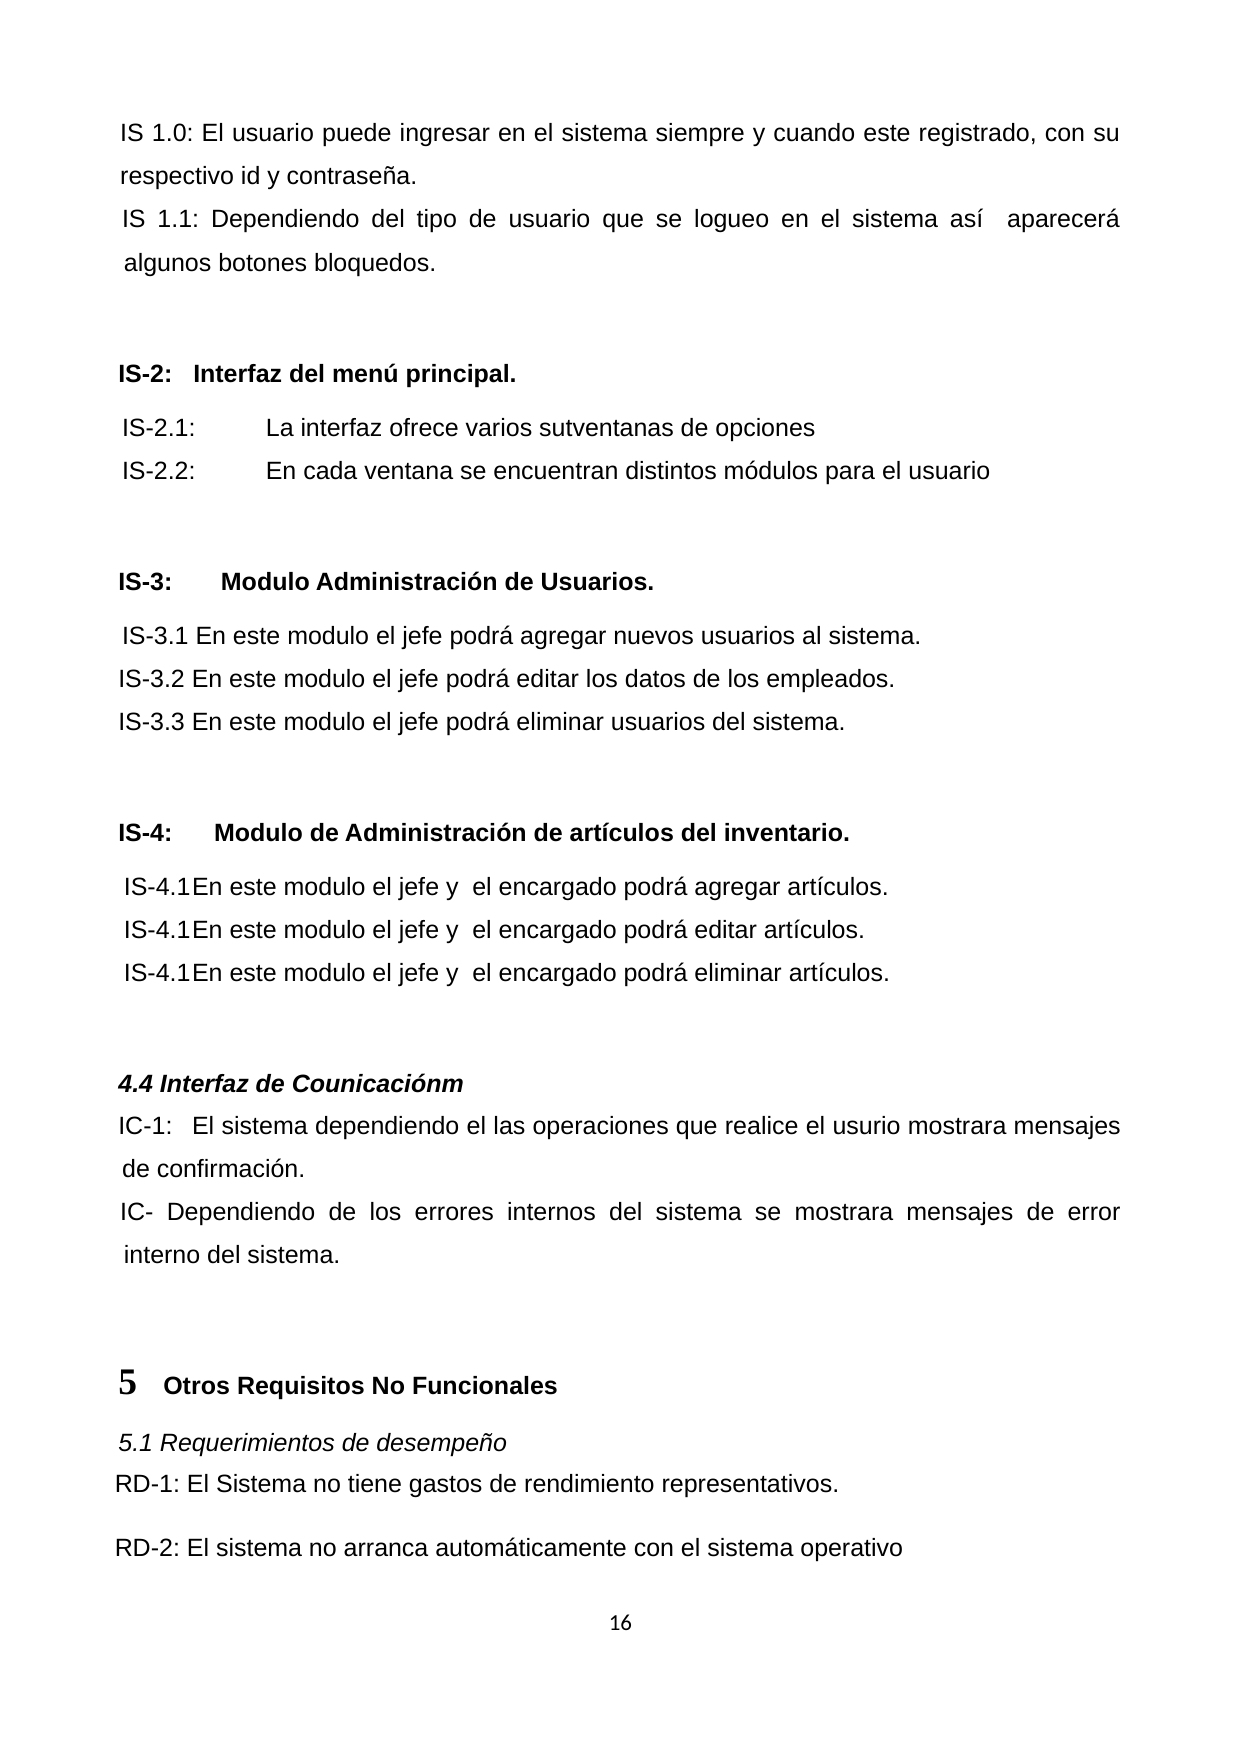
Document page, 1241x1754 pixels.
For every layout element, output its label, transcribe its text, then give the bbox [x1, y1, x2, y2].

subtitle IS-3: Modulo Administración de Usuarios. [118, 567, 1122, 596]
list IS 1.0: El usuario puede ingresar en el sistema siempre y cuando este registrado, con su respectivo id y contraseña. [120, 118, 1122, 190]
list IS-2.1: La interfaz ofrece varios sutventanas de opciones [122, 412, 1122, 441]
text RD-2: El sistema no arranca automáticamente con el sistema operativo [114, 1533, 1122, 1562]
list IC- Dependiendo de los errores internos del sistema se mostrara mensajes de error interno del sistema. [120, 1197, 1122, 1269]
list IS-3.3 En este modulo el jefe podrá eliminar usuarios del sistema. [118, 707, 1122, 736]
list IS-3.1 En este modulo el jefe podrá agregar nuevos usuarios al sistema. [122, 621, 1122, 649]
subtitle 4.4 Interfaz de Counicaciónm [118, 1069, 1122, 1098]
list IC-1: El sistema dependiendo el las operaciones que realice el usurio mostrara mensajes de confirmación. [118, 1111, 1122, 1182]
text RD-1: El Sistema no tiene gastos de rendimiento representativos. [114, 1469, 1122, 1498]
list IS-4.1 En este modulo el jefe y el encargado podrá editar artículos. [124, 915, 1122, 944]
list IS-3.2 En este modulo el jefe podrá editar los datos de los empleados. [118, 664, 1122, 692]
subtitle IS-4: Modulo de Administración de artículos del inventario. [118, 818, 1122, 847]
subtitle 5.1 Requerimientos de desempeño [118, 1428, 1122, 1456]
list IS 1.1: Dependiendo del tipo de usuario que se logueo en el sistema así aparecerá algunos botones bloquedos. [122, 204, 1122, 276]
list IS-2.2: En cada ventana se encuentran distintos módulos para el usuario [122, 456, 1122, 484]
subtitle IS-2: Interfaz del menú principal. [118, 359, 1122, 387]
list IS-4.1 En este modulo el jefe y el encargado podrá eliminar artículos. [124, 958, 1122, 987]
list IS-4.1 En este modulo el jefe y el encargado podrá agregar artículos. [124, 872, 1122, 901]
subtitle Otros Requisitos No Funcionales [118, 1359, 1122, 1403]
